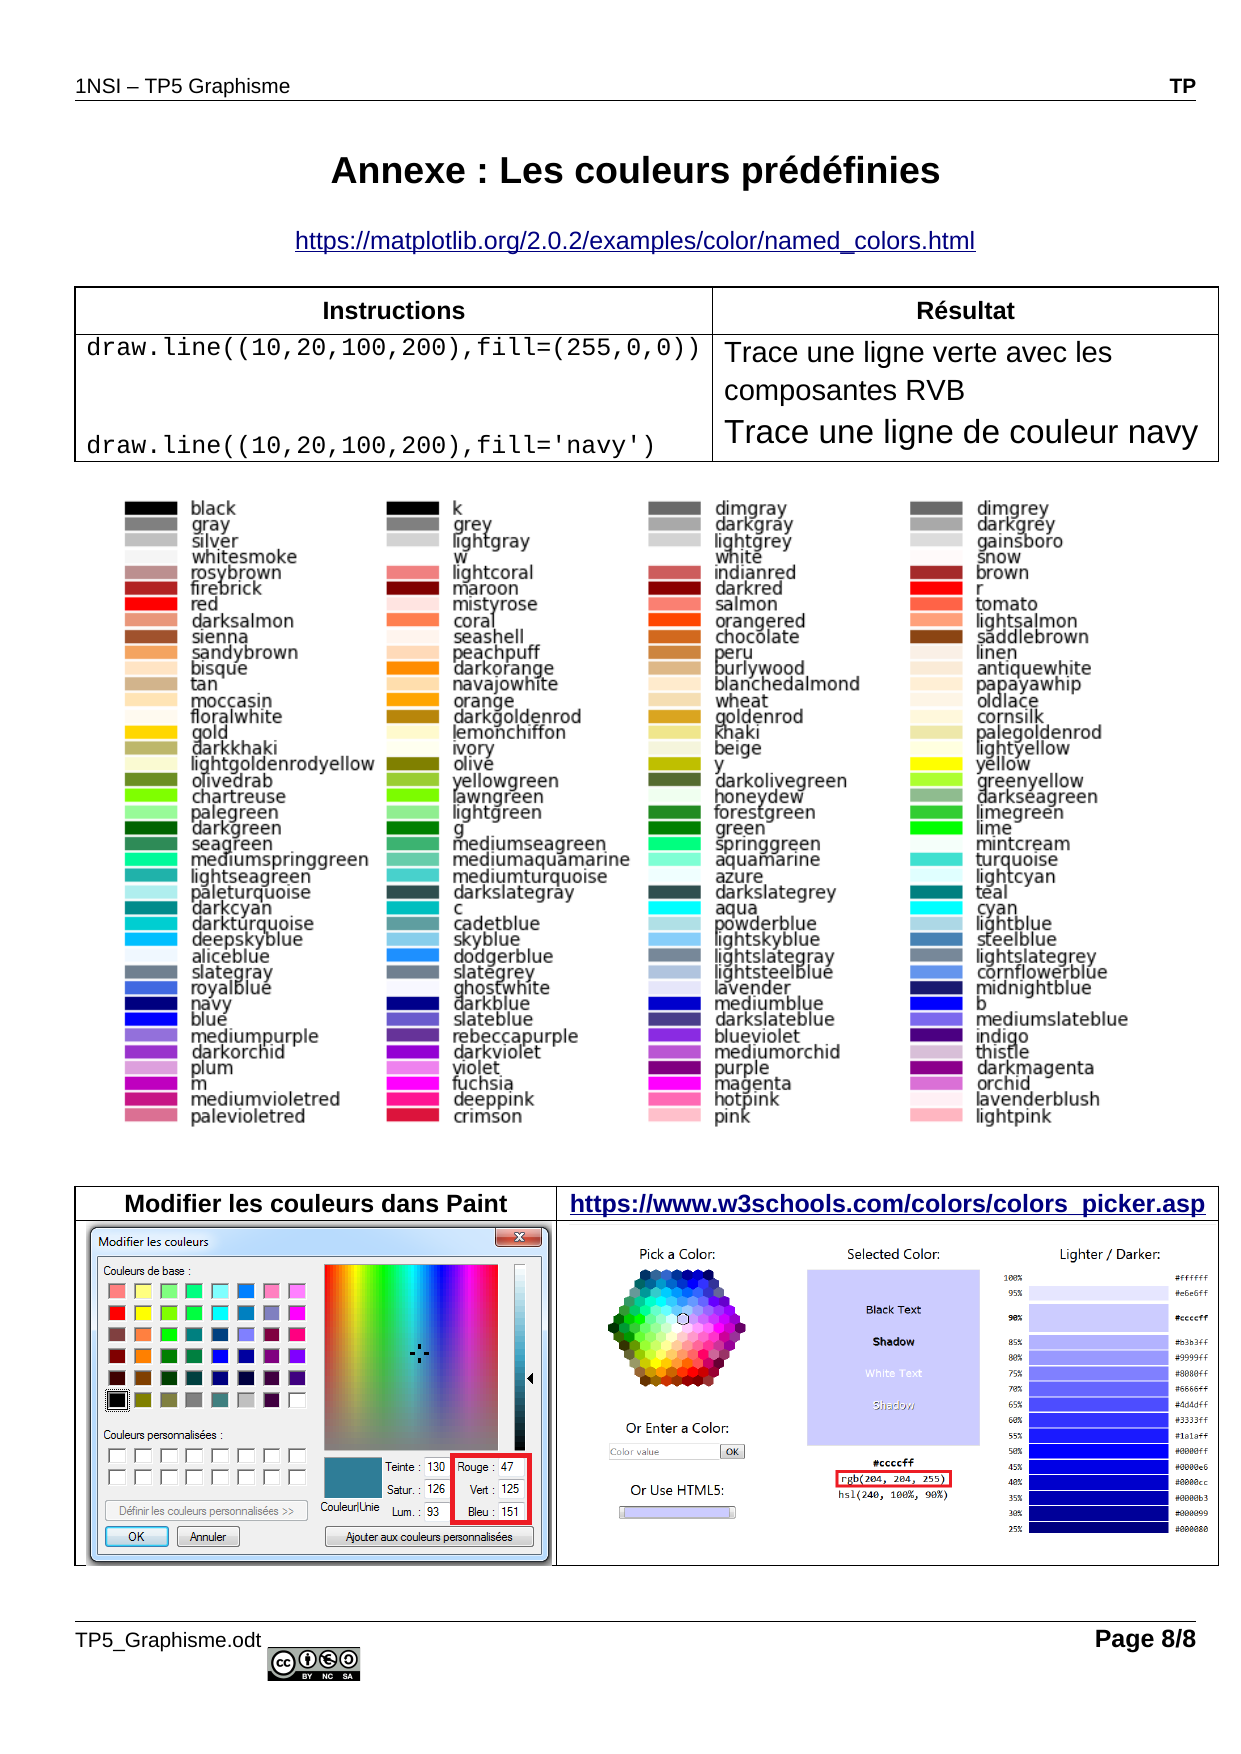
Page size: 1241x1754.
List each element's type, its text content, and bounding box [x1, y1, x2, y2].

table_cell [557, 1221, 1218, 1565]
table_header https://www.w3schools.com/colors/colors_picker.asp [557, 1187, 1218, 1220]
table_header Modifier les couleurs dans Paint [76, 1187, 556, 1220]
table_cell Trace une ligne verte avec les composantes RVB Trace une ligne de couleur navy [713, 335, 1218, 461]
table_cell [76, 1221, 86, 1565]
table_cell draw.line((10,20,100,200),fill=(255,0,0)) draw.line((10,20,100,200),fill='navy') [76, 335, 712, 461]
picture [112, 494, 1159, 1149]
table_cell [552, 1221, 556, 1565]
table_header Résultat [713, 288, 1218, 334]
table_header Instructions [76, 288, 712, 334]
picture [267, 1647, 361, 1681]
text Annexe : Les couleurs prédéfinies [75, 149, 1196, 192]
text https://matplotlib.org/2.0.2/examples/color/named_colors.html [75, 226, 1196, 254]
